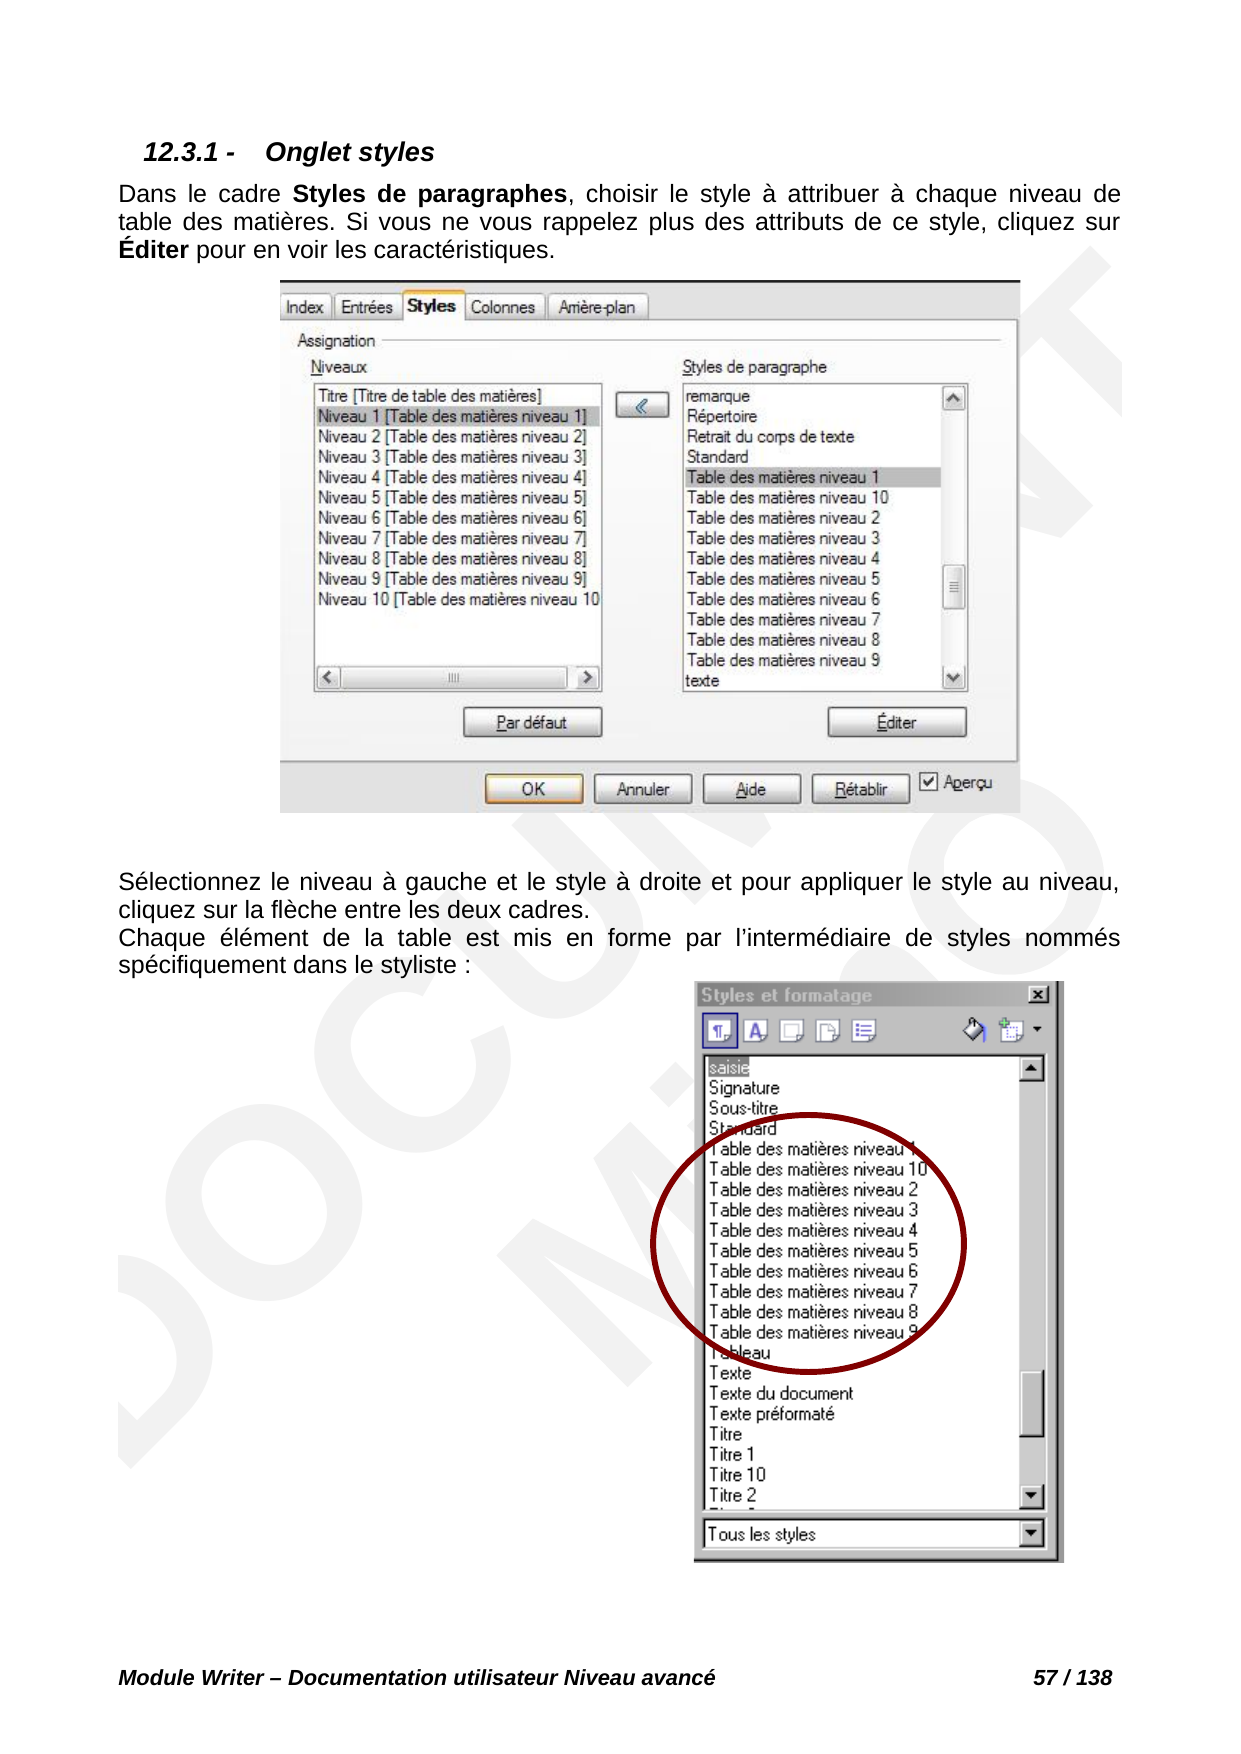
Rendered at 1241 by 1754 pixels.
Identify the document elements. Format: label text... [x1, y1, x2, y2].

text Sélectionnez le niveau à gauche et le style à droite et pour appliquer le style au niveau, cliquez sur la flèche entre les deux cadres. [118, 867, 1122, 923]
picture [280, 280, 1021, 813]
text Chaque élément de la table est mis en forme par l’intermédiaire de styles nommés spécifiquement dans le styliste : [118, 923, 1122, 979]
picture [693, 1118, 960, 1369]
text Dans le cadre Styles de paragraphes, choisir le style à attribuer à chaque niveau de table des matières. Si vous ne vous rappelez plus des attributs de ce style, cliquez sur Éditer pour en voir les caractéristiques. [118, 180, 1122, 264]
picture [693, 981, 1065, 1563]
subtitle Onglet styles [143, 137, 1122, 168]
